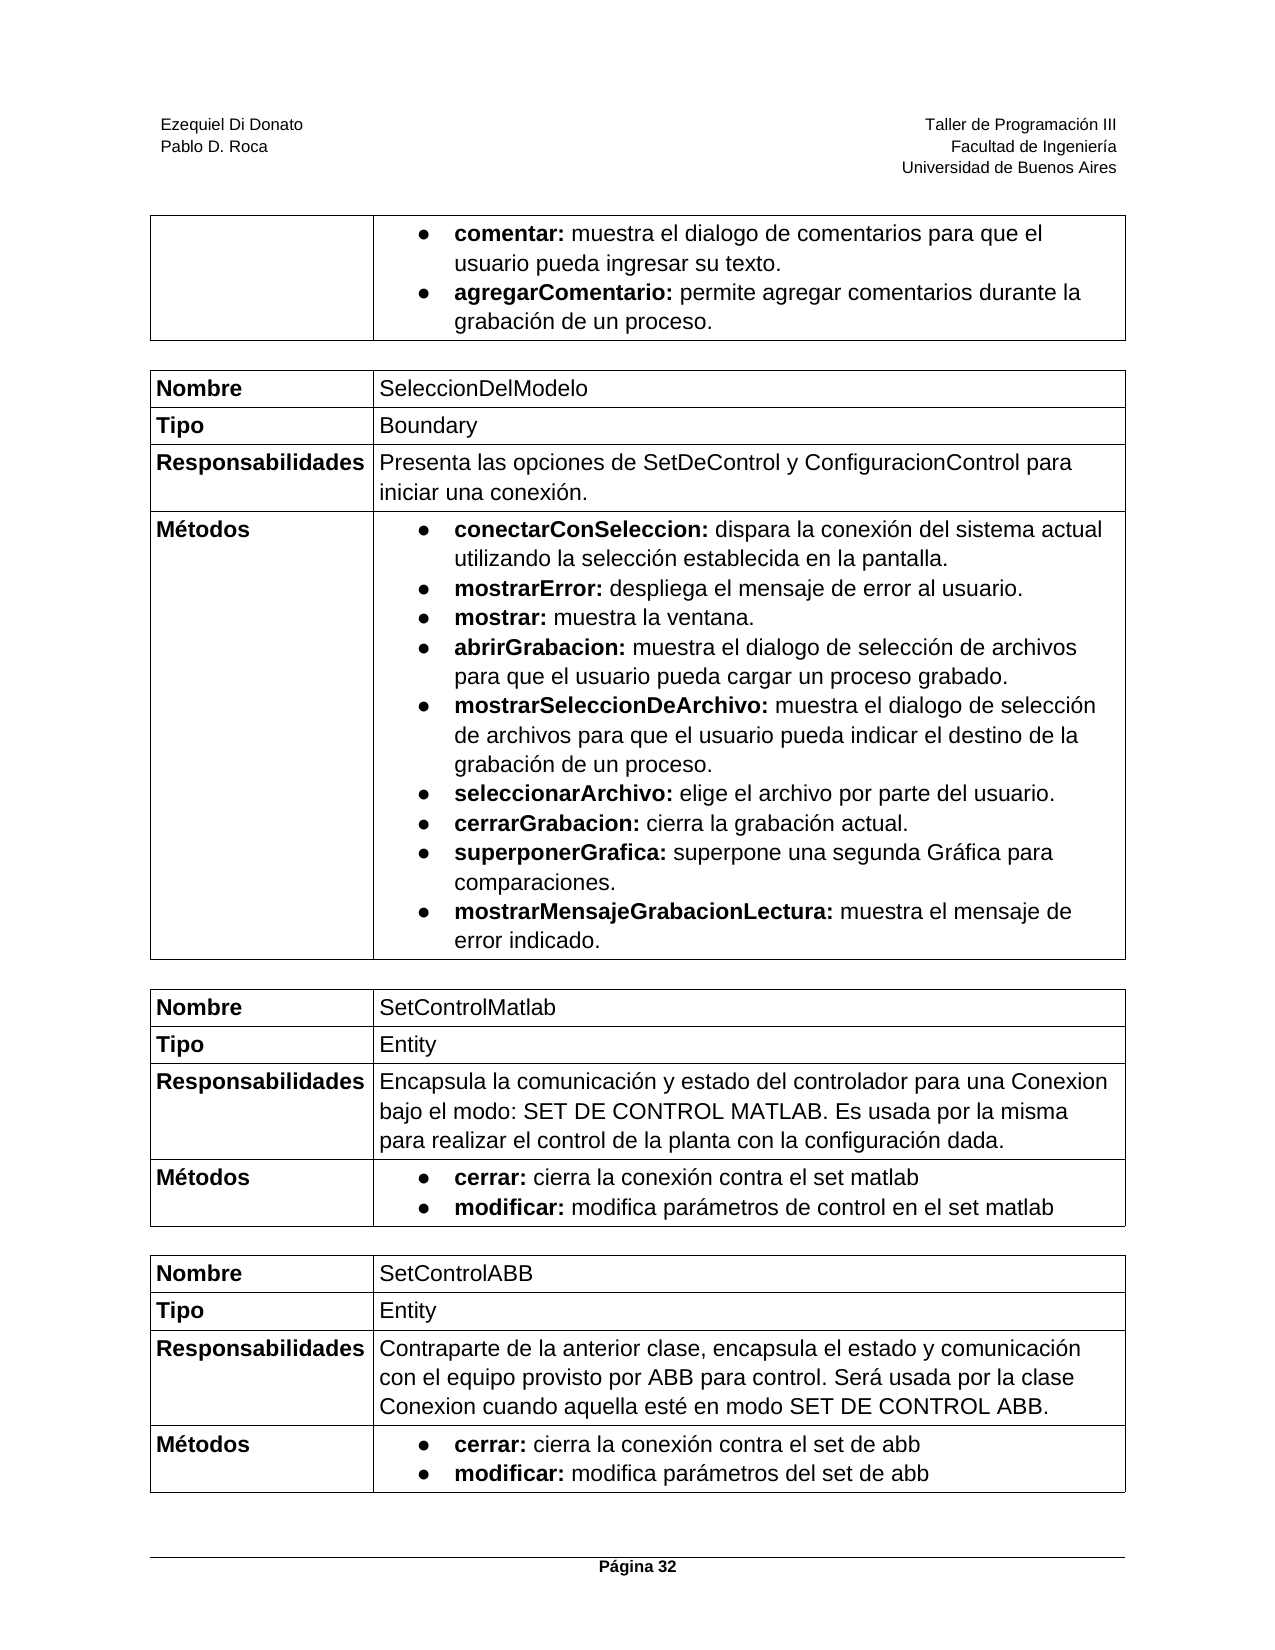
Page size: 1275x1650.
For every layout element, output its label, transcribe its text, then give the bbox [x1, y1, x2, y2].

table_cell Presenta las opciones de SetDeControl y ConfiguracionControl para iniciar una conexión. [374, 445, 1125, 511]
table_cell Responsabilidades [151, 1064, 373, 1159]
table_header Nombre [151, 1256, 373, 1292]
table_cell cerrar: cierra la conexión contra el set de abb modificar: modifica parámetros del set de abb [374, 1426, 1125, 1492]
table_cell Métodos [151, 1160, 373, 1226]
table_cell Métodos [151, 512, 373, 959]
table_header SetControlABB [374, 1256, 1125, 1292]
table_cell Boundary [374, 408, 1125, 444]
table_header SeleccionDelModelo [374, 371, 1125, 407]
table_cell Responsabilidades [151, 1331, 373, 1425]
table_cell Encapsula la comunicación y estado del controlador para una Conexion bajo el modo: SET DE CONTROL MATLAB. Es usada por la misma para realizar el control de la planta con la configuración dada. [374, 1064, 1125, 1159]
table_header Nombre [151, 990, 373, 1026]
table_cell Tipo [151, 1293, 373, 1329]
table_header SetControlMatlab [374, 990, 1125, 1026]
table_cell Responsabilidades [151, 445, 373, 511]
table_cell cerrar: cierra la conexión contra el set matlab modificar: modifica parámetros de control en el set matlab [374, 1160, 1125, 1226]
table_header Nombre [151, 371, 373, 407]
table_cell Entity [374, 1293, 1125, 1329]
table_cell Tipo [151, 1027, 373, 1063]
table_cell Contraparte de la anterior clase, encapsula el estado y comunicación con el equipo provisto por ABB para control. Será usada por la clase Conexion cuando aquella esté en modo SET DE CONTROL ABB. [374, 1331, 1125, 1425]
table_cell desconectar: desconecta al sistema de la placa RIAC. abrirGrafico: recupera una gráfica de un proceso almacenado. modificarParametro: permite modificar un parámetro de control. guardar: almacena el proceso actual. seleccionarArchivo: abre el dialogo de selección de archivo. comenzarGrabacion: inicia la grabación del proceso en curso. cancelarSeleccionDeArchivo: cierra el diálogo de seleccion de archivo. finalizarGrabacion: finaliza el perído durante el cual se estaba grabando el proceso en curso. comentar: muestra el dialogo de comentarios para que el usuario pueda ingresar su texto. agregarComentario: permite agregar comentarios durante la grabación de un proceso. [374, 216, 1125, 340]
table_cell Tipo [151, 408, 373, 444]
table_cell Métodos [151, 1426, 373, 1492]
table_cell conectarConSeleccion: dispara la conexión del sistema actual utilizando la selección establecida en la pantalla. mostrarError: despliega el mensaje de error al usuario. mostrar: muestra la ventana. abrirGrabacion: muestra el dialogo de selección de archivos para que el usuario pueda cargar un proceso grabado. mostrarSeleccionDeArchivo: muestra el dialogo de selección de archivos para que el usuario pueda indicar el destino de la grabación de un proceso. seleccionarArchivo: elige el archivo por parte del usuario. cerrarGrabacion: cierra la grabación actual. superponerGrafica: superpone una segunda Gráfica para comparaciones. mostrarMensajeGrabacionLectura: muestra el mensaje de error indicado. [374, 512, 1125, 959]
table_cell Entity [374, 1027, 1125, 1063]
table_cell [151, 216, 373, 340]
